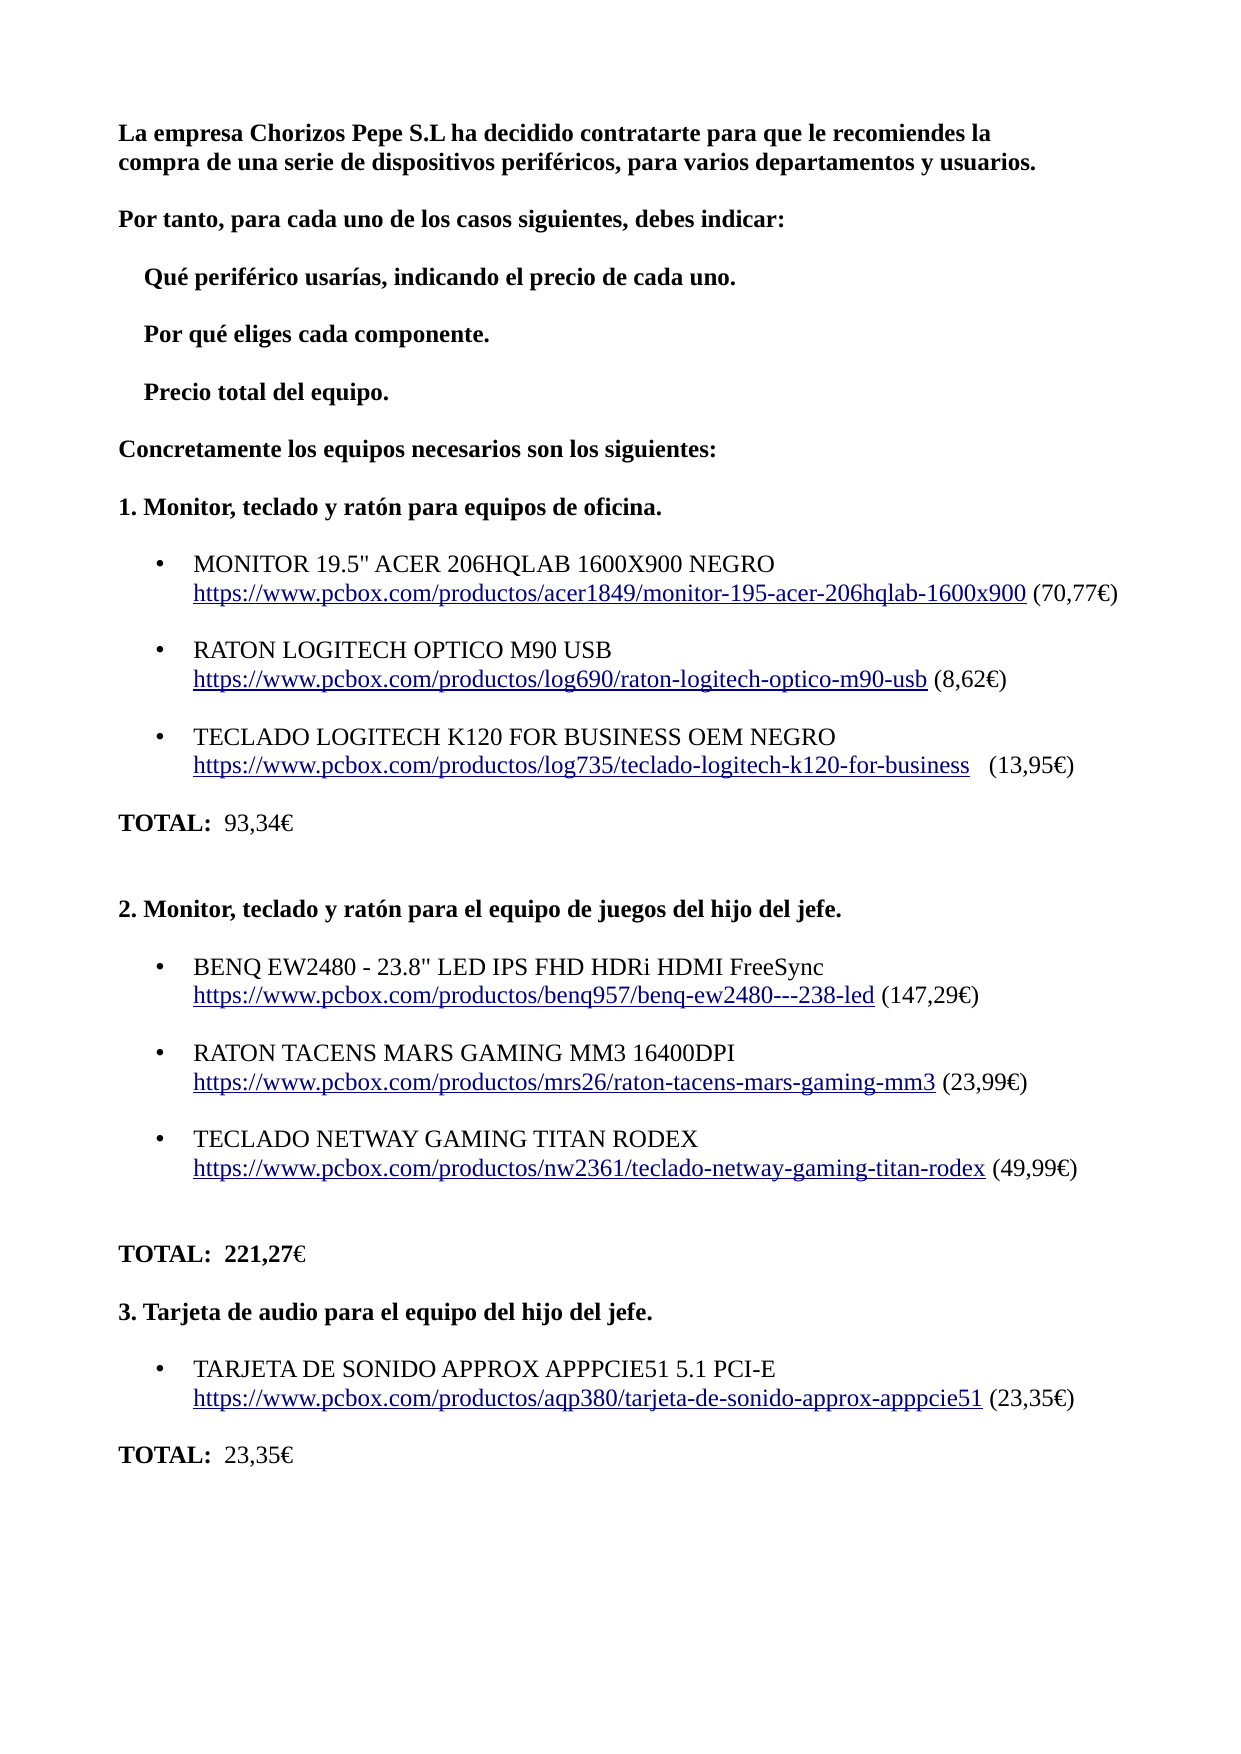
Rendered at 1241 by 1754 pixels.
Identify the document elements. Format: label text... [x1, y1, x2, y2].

text  Por qué eliges cada componente. [118, 319, 1122, 348]
text TOTAL: 221,27€ [118, 1239, 1122, 1268]
list TECLADO NETWAY GAMING TITAN RODEX https://www.pcbox.com/productos/nw2361/teclado-netway-gaming-titan-rodex (49,99€) [156, 1124, 1122, 1182]
text TOTAL: 93,34€ [118, 808, 1122, 837]
text TOTAL: 23,35€ [118, 1441, 1122, 1469]
text  Precio total del equipo. [118, 377, 1122, 406]
list RATON LOGITECH OPTICO M90 USB https://www.pcbox.com/productos/log690/raton-logitech-optico-m90-usb (8,62€) [156, 636, 1122, 693]
text 3. Tarjeta de audio para el equipo del hijo del jefe. [118, 1297, 1122, 1326]
list TECLADO LOGITECH K120 FOR BUSINESS OEM NEGRO https://www.pcbox.com/productos/log735/teclado-logitech-k120-for-business (13,95€) [156, 722, 1122, 779]
text Concretamente los equipos necesarios son los siguientes: [118, 434, 1122, 463]
text compra de una serie de dispositivos periféricos, para varios departamentos y usuarios. [118, 147, 1122, 176]
list TARJETA DE SONIDO APPROX APPPCIE51 5.1 PCI-E https://www.pcbox.com/productos/aqp380/tarjeta-de-sonido-approx-apppcie51 (23,35€) [156, 1354, 1122, 1412]
text  Qué periférico usarías, indicando el precio de cada uno. [118, 262, 1122, 291]
list BENQ EW2480 - 23.8" LED IPS FHD HDRi HDMI FreeSync https://www.pcbox.com/productos/benq957/benq-ew2480---238-led (147,29€) [156, 952, 1122, 1009]
list RATON TACENS MARS GAMING MM3 16400DPI https://www.pcbox.com/productos/mrs26/raton-tacens-mars-gaming-mm3 (23,99€) [156, 1038, 1122, 1096]
text La empresa Chorizos Pepe S.L ha decidido contratarte para que le recomiendes la [118, 118, 1122, 147]
text Por tanto, para cada uno de los casos siguientes, debes indicar: [118, 204, 1122, 233]
text 2. Monitor, teclado y ratón para el equipo de juegos del hijo del jefe. [118, 894, 1122, 923]
list MONITOR 19.5" ACER 206HQLAB 1600X900 NEGRO https://www.pcbox.com/productos/acer1849/monitor-195-acer-206hqlab-1600x900 (70,77€) [156, 549, 1122, 607]
text 1. Monitor, teclado y ratón para equipos de oficina. [118, 492, 1122, 521]
